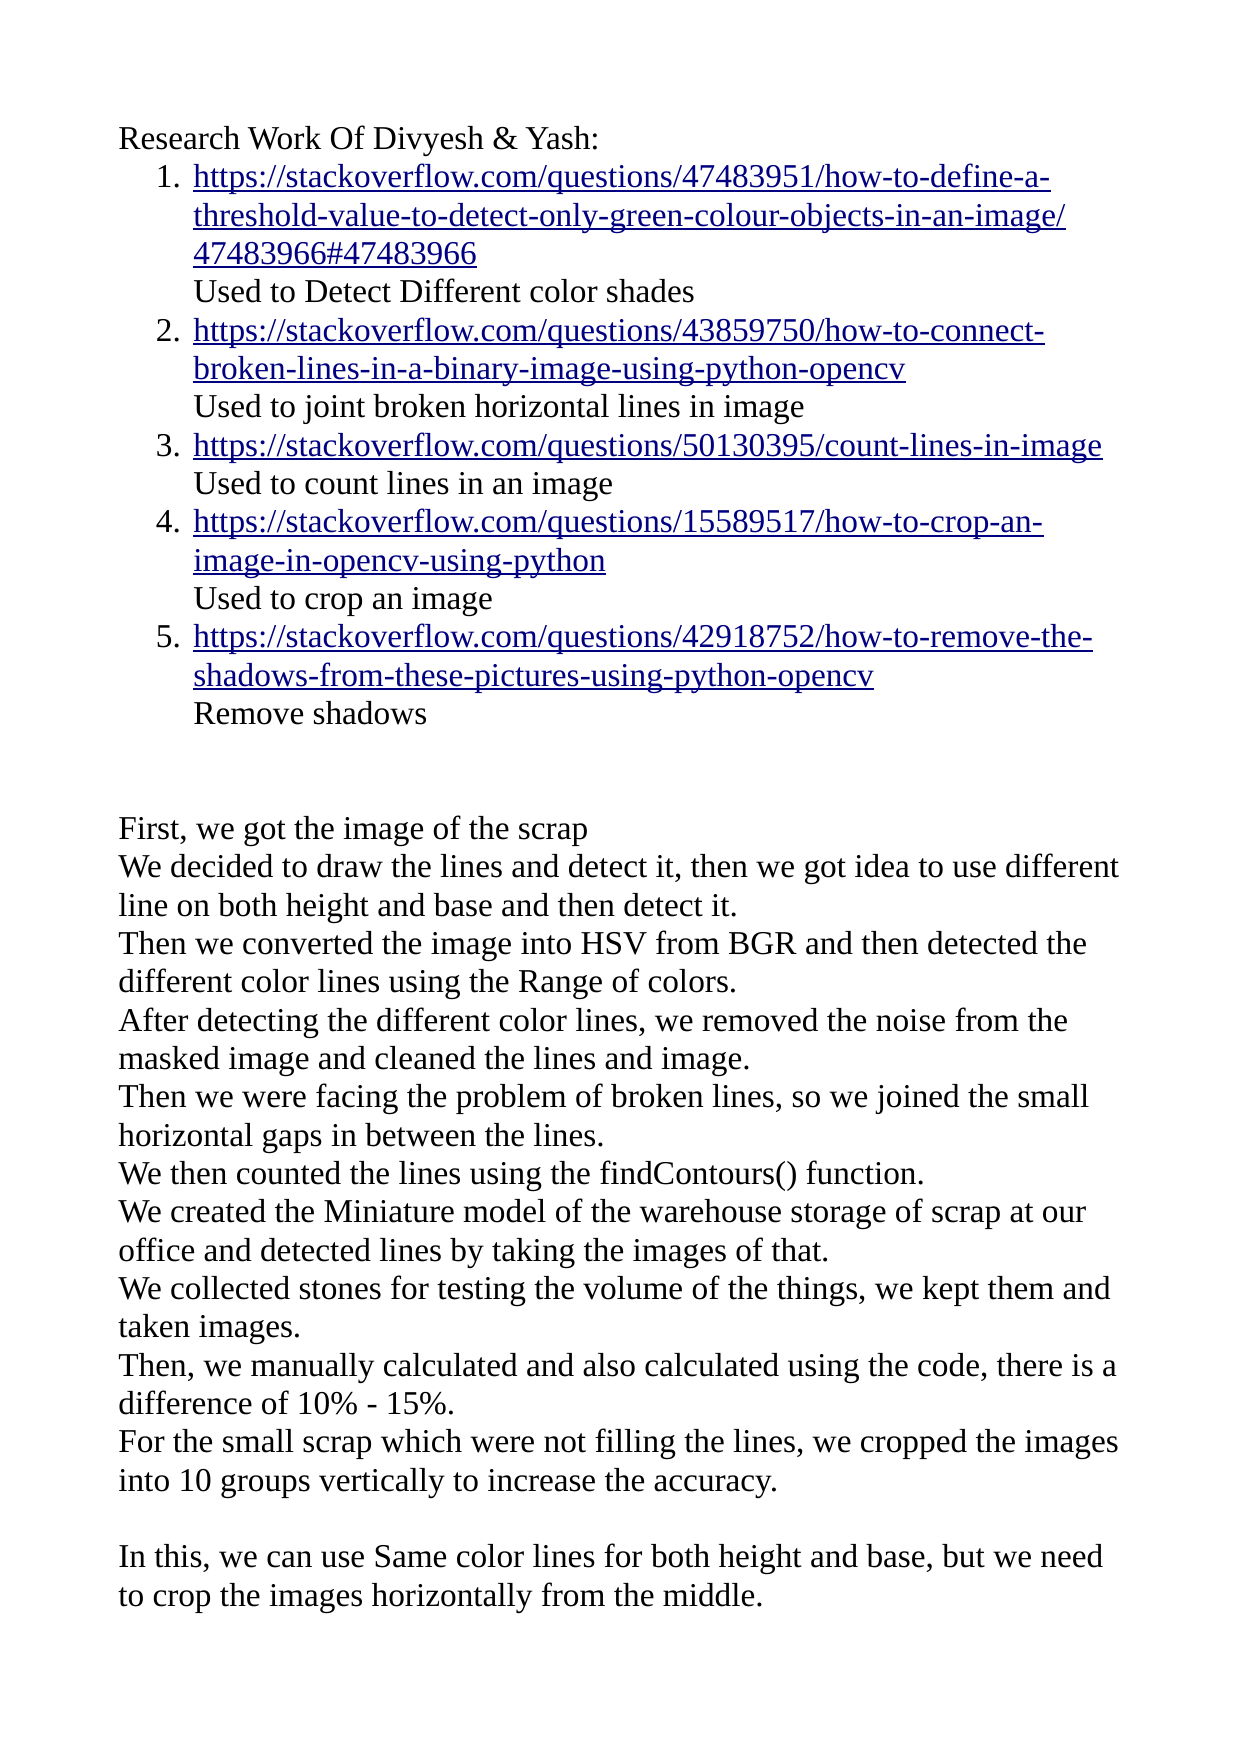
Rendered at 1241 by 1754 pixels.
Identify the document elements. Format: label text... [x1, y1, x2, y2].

list Used to count lines in an image [156, 463, 1122, 501]
text We created the Miniature model of the warehouse storage of scrap at our office and detected lines by taking the images of that. [118, 1191, 1122, 1268]
text First, we got the image of the scrap [118, 808, 1122, 846]
list https://stackoverflow.com/questions/43859750/how-to-connect-broken-lines-in-a-binary-image-using-python-opencv [156, 310, 1122, 386]
text For the small scrap which were not filling the lines, we cropped the images into 10 groups vertically to increase the accuracy. [118, 1421, 1122, 1498]
text We collected stones for testing the volume of the things, we kept them and taken images. [118, 1268, 1122, 1345]
list https://stackoverflow.com/questions/15589517/how-to-crop-an-image-in-opencv-using-python [156, 501, 1122, 578]
text Then, we manually calculated and also calculated using the code, there is a difference of 10% - 15%. [118, 1345, 1122, 1421]
text After detecting the different color lines, we removed the noise from the masked image and cleaned the lines and image. [118, 1000, 1122, 1076]
text We then counted the lines using the findContours() function. [118, 1153, 1122, 1191]
text Then we were facing the problem of broken lines, so we joined the small horizontal gaps in between the lines. [118, 1076, 1122, 1153]
text Research Work Of Divyesh & Yash: [118, 118, 1122, 156]
text In this, we can use Same color lines for both height and base, but we need to crop the images horizontally from the middle. [118, 1536, 1122, 1613]
list https://stackoverflow.com/questions/42918752/how-to-remove-the-shadows-from-these-pictures-using-python-opencv [156, 616, 1122, 693]
list Used to crop an image [156, 578, 1122, 616]
list Used to joint broken horizontal lines in image [156, 386, 1122, 425]
list Remove shadows [156, 693, 1122, 731]
text Then we converted the image into HSV from BGR and then detected the different color lines using the Range of colors. [118, 923, 1122, 1000]
list Used to Detect Different color shades [156, 271, 1122, 310]
list https://stackoverflow.com/questions/50130395/count-lines-in-image [156, 425, 1122, 463]
text We decided to draw the lines and detect it, then we got idea to use different line on both height and base and then detect it. [118, 846, 1122, 923]
list https://stackoverflow.com/questions/47483951/how-to-define-a-threshold-value-to-detect-only-green-colour-objects-in-an-image/47483966#47483966 [156, 156, 1122, 271]
